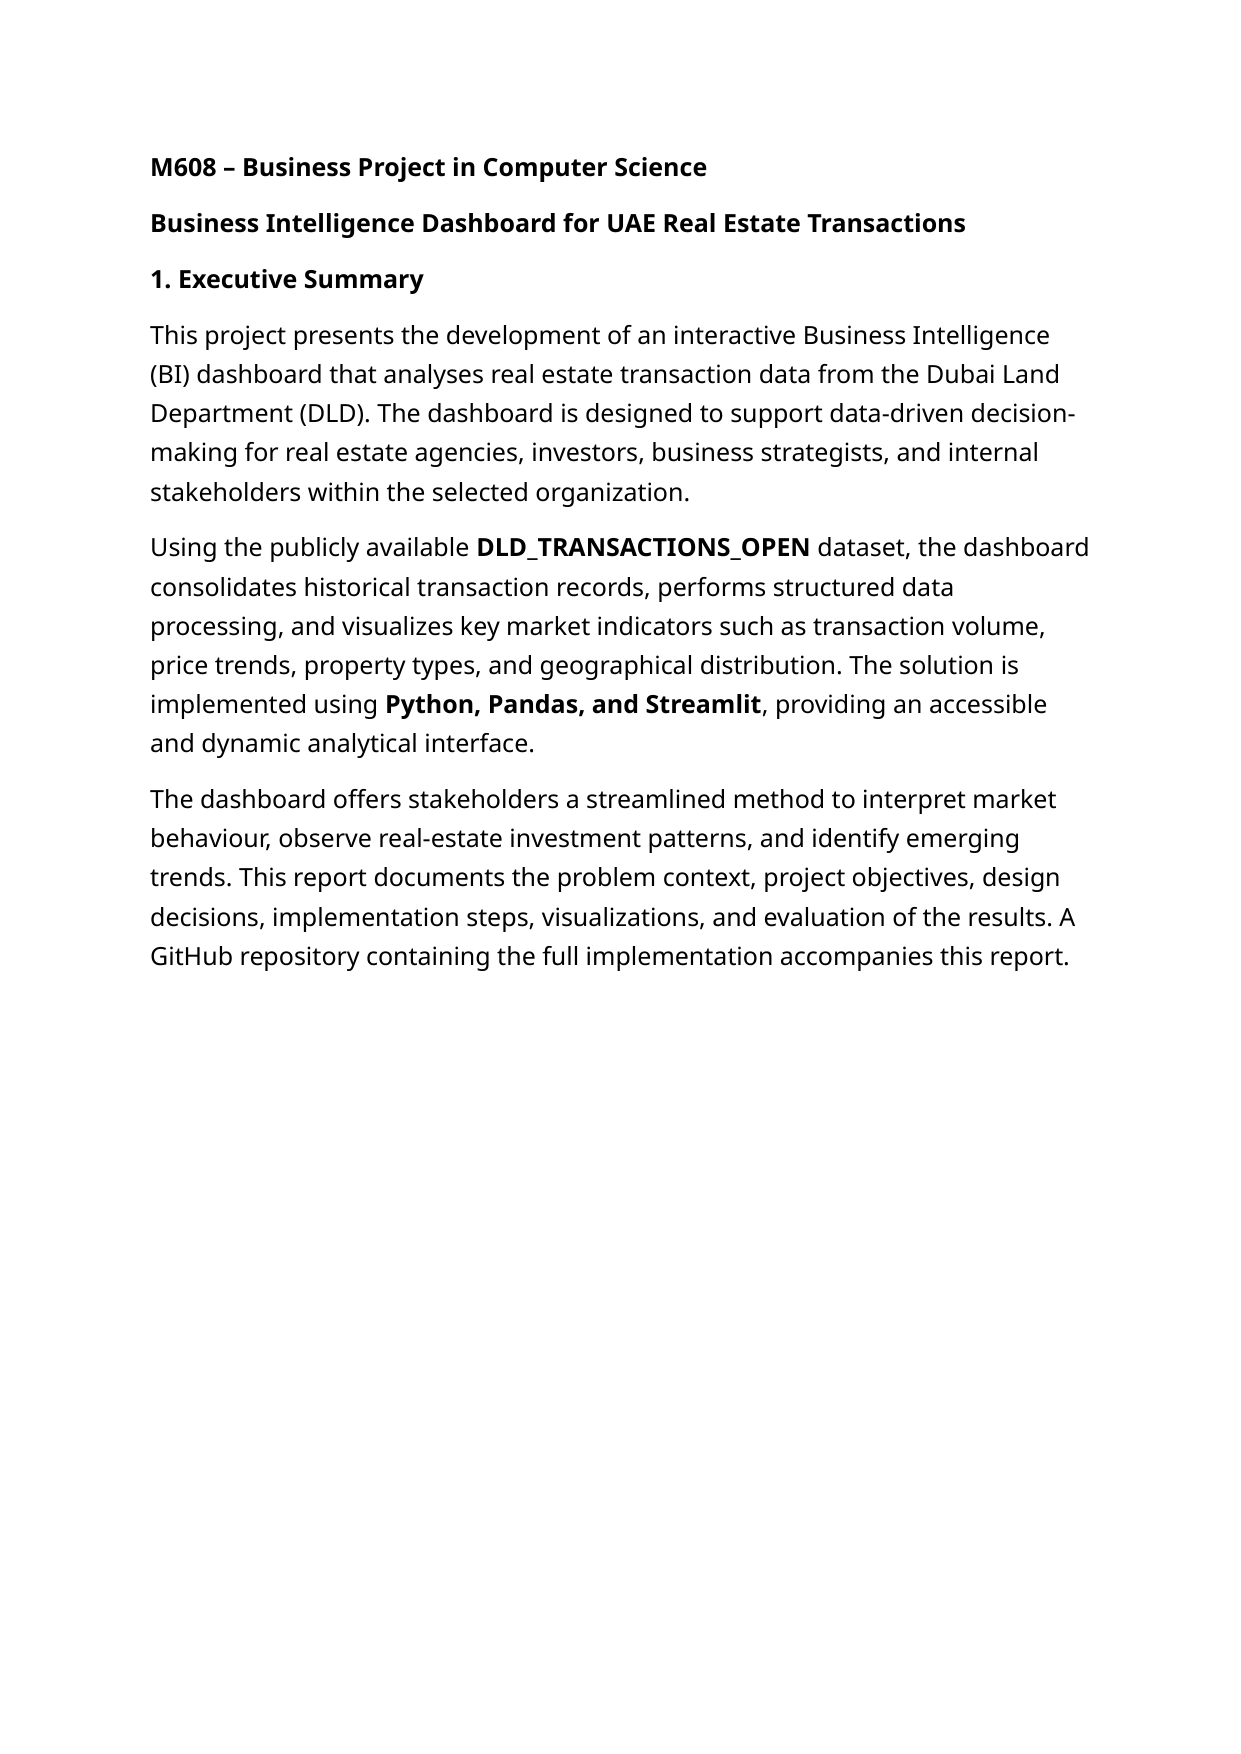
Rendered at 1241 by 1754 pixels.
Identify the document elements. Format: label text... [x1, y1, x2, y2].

text Business Intelligence Dashboard for UAE Real Estate Transactions [150, 206, 1090, 240]
text 1. Executive Summary [150, 262, 1090, 296]
text This project presents the development of an interactive Business Intelligence (BI) dashboard that analyses real estate transaction data from the Dubai Land Department (DLD). The dashboard is designed to support data-driven decision-making for real estate agencies, investors, business strategists, and internal stakeholders within the selected organization. [150, 317, 1090, 508]
text M608 – Business Project in Computer Science [150, 150, 1090, 184]
text Using the publicly available DLD_TRANSACTIONS_OPEN dataset, the dashboard consolidates historical transaction records, performs structured data processing, and visualizes key market indicators such as transaction volume, price trends, property types, and geographical distribution. The solution is implemented using Python, Pandas, and Streamlit, providing an accessible and dynamic analytical interface. [150, 530, 1090, 760]
text The dashboard offers stakeholders a streamlined method to interpret market behaviour, observe real-estate investment patterns, and identify emerging trends. This report documents the problem context, project objectives, design decisions, implementation steps, visualizations, and evaluation of the results. A GitHub repository containing the full implementation accompanies this report. [150, 782, 1090, 972]
